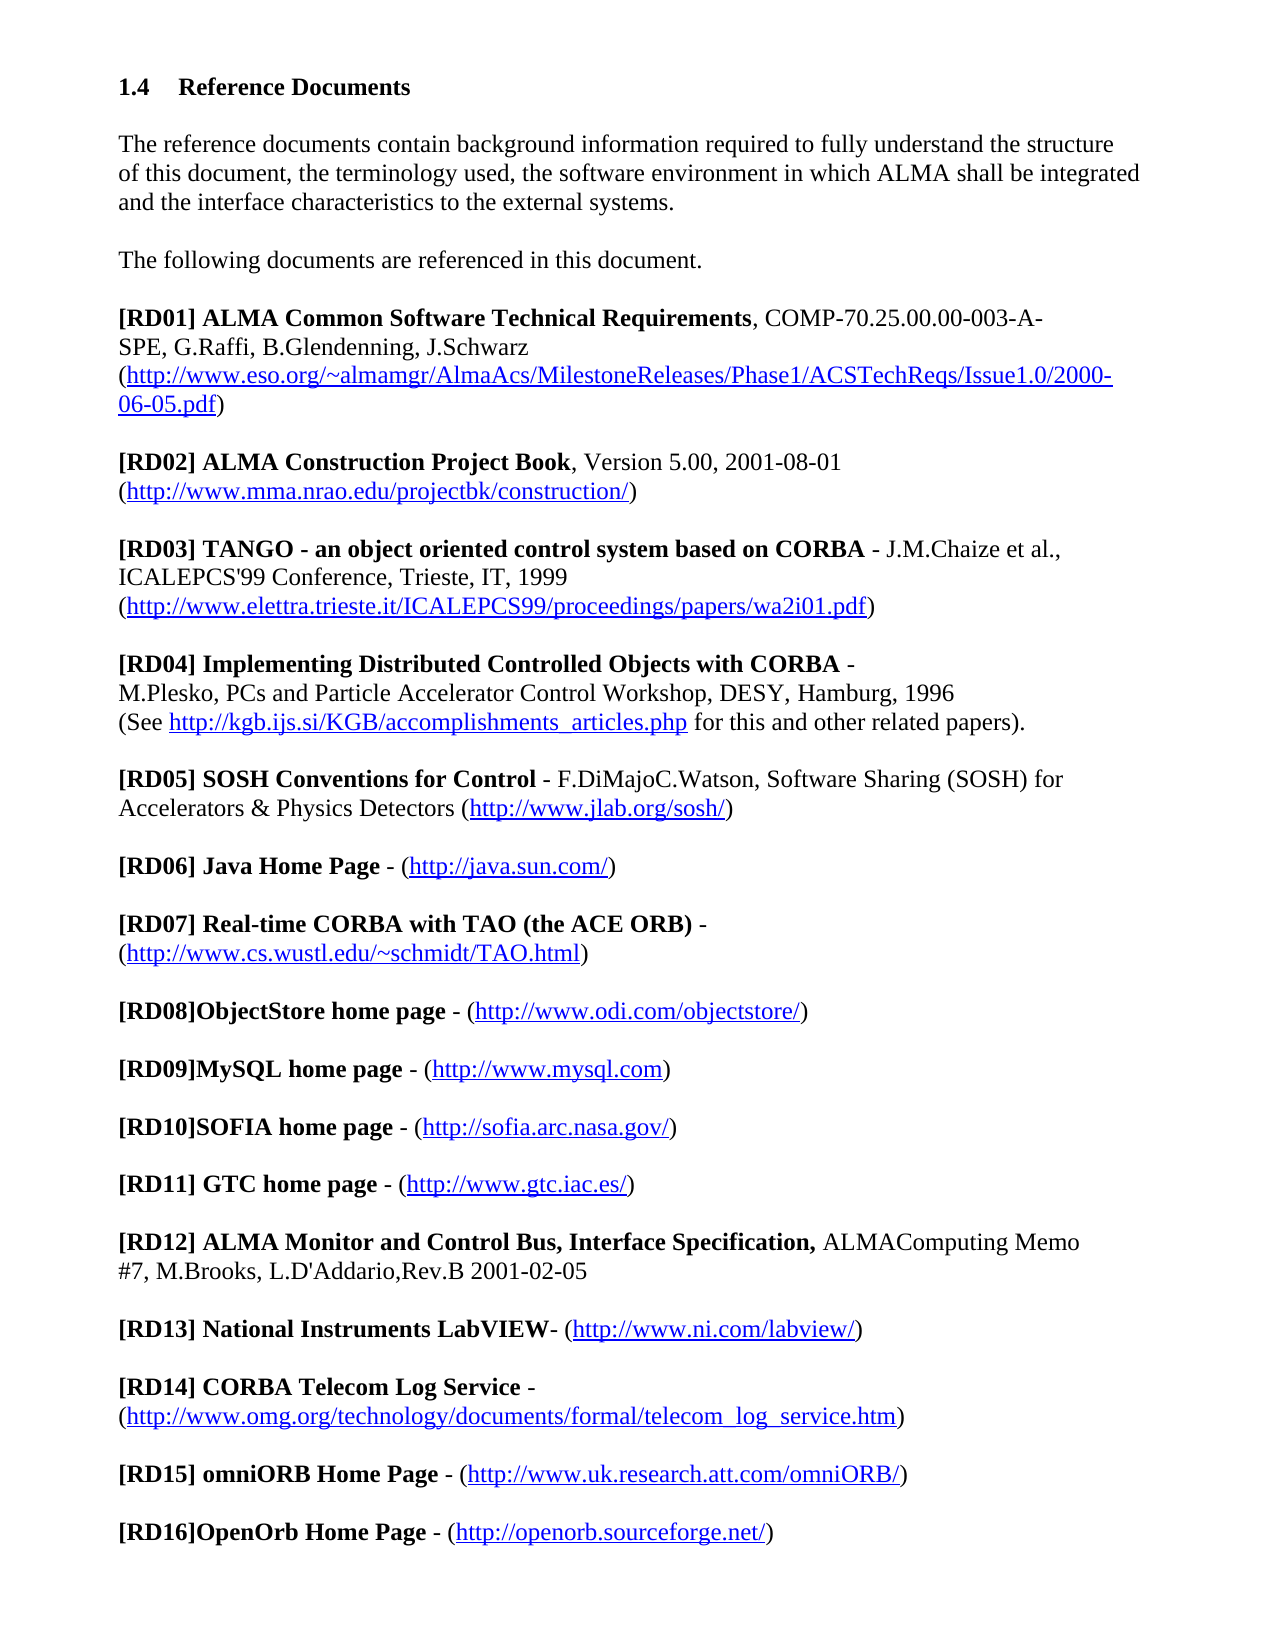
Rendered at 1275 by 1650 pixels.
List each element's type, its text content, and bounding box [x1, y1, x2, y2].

text [RD08]ObjectStore home page - (http://www.odi.com/objectstore/) [118, 996, 1141, 1024]
text [RD11] GTC home page - (http://www.gtc.iac.es/) [118, 1169, 1141, 1198]
text [RD12] ALMA Monitor and Control Bus, Interface Specification, ALMAComputing Memo #7, M.Brooks, L.D'Addario,Rev.B 2001-02-05 [118, 1227, 1141, 1285]
text [RD02] ALMA Construction Project Book, Version 5.00, 2001-08-01 (http://www.mma.nrao.edu/projectbk/construction/) [118, 447, 1141, 504]
text [RD16]OpenOrb Home Page - (http://openorb.sourceforge.net/) [118, 1517, 1141, 1545]
text [RD03] TANGO - an object oriented control system based on CORBA - J.M.Chaize et al., ICALEPCS'99 Conference, Trieste, IT, 1999 (http://www.elettra.trieste.it/ICALEPCS99/proceedings/papers/wa2i01.pdf) [118, 534, 1141, 620]
text [RD13] National Instruments LabVIEW- (http://www.ni.com/labview/) [118, 1314, 1141, 1343]
text [RD15] omniORB Home Page - (http://www.uk.research.att.com/omniORB/) [118, 1459, 1141, 1487]
text The reference documents contain background information required to fully understand the structure of this document, the terminology used, the software environment in which ALMA shall be integrated and the interface characteristics to the external systems. [118, 129, 1141, 216]
text [RD04] Implementing Distributed Controlled Objects with CORBA - M.Plesko, PCs and Particle Accelerator Control Workshop, DESY, Hamburg, 1996 (See http://kgb.ijs.si/KGB/accomplishments_articles.php for this and other related papers). [118, 649, 1141, 735]
text [RD10]SOFIA home page - (http://sofia.arc.nasa.gov/) [118, 1112, 1141, 1140]
text [RD06] Java Home Page - (http://java.sun.com/) [118, 851, 1141, 880]
text [RD01] ALMA Common Software Technical Requirements, COMP-70.25.00.00-003-A-SPE, G.Raffi, B.Glendenning, J.Schwarz (http://www.eso.org/~almamgr/AlmaAcs/MilestoneReleases/Phase1/ACSTechReqs/Issue1.0/2000-06-05.pdf) [118, 303, 1141, 418]
text The following documents are referenced in this document. [118, 245, 1141, 274]
subtitle Reference Documents [118, 72, 1216, 100]
text [RD09]MySQL home page - (http://www.mysql.com) [118, 1054, 1141, 1082]
text [RD05] SOSH Conventions for Control - F.DiMajoC.Watson, Software Sharing (SOSH) for Accelerators & Physics Detectors (http://www.jlab.org/sosh/) [118, 764, 1141, 822]
text [RD07] Real-time CORBA with TAO (the ACE ORB) - (http://www.cs.wustl.edu/~schmidt/TAO.html) [118, 909, 1141, 967]
text [RD14] CORBA Telecom Log Service - (http://www.omg.org/technology/documents/formal/telecom_log_service.htm) [118, 1372, 1141, 1429]
